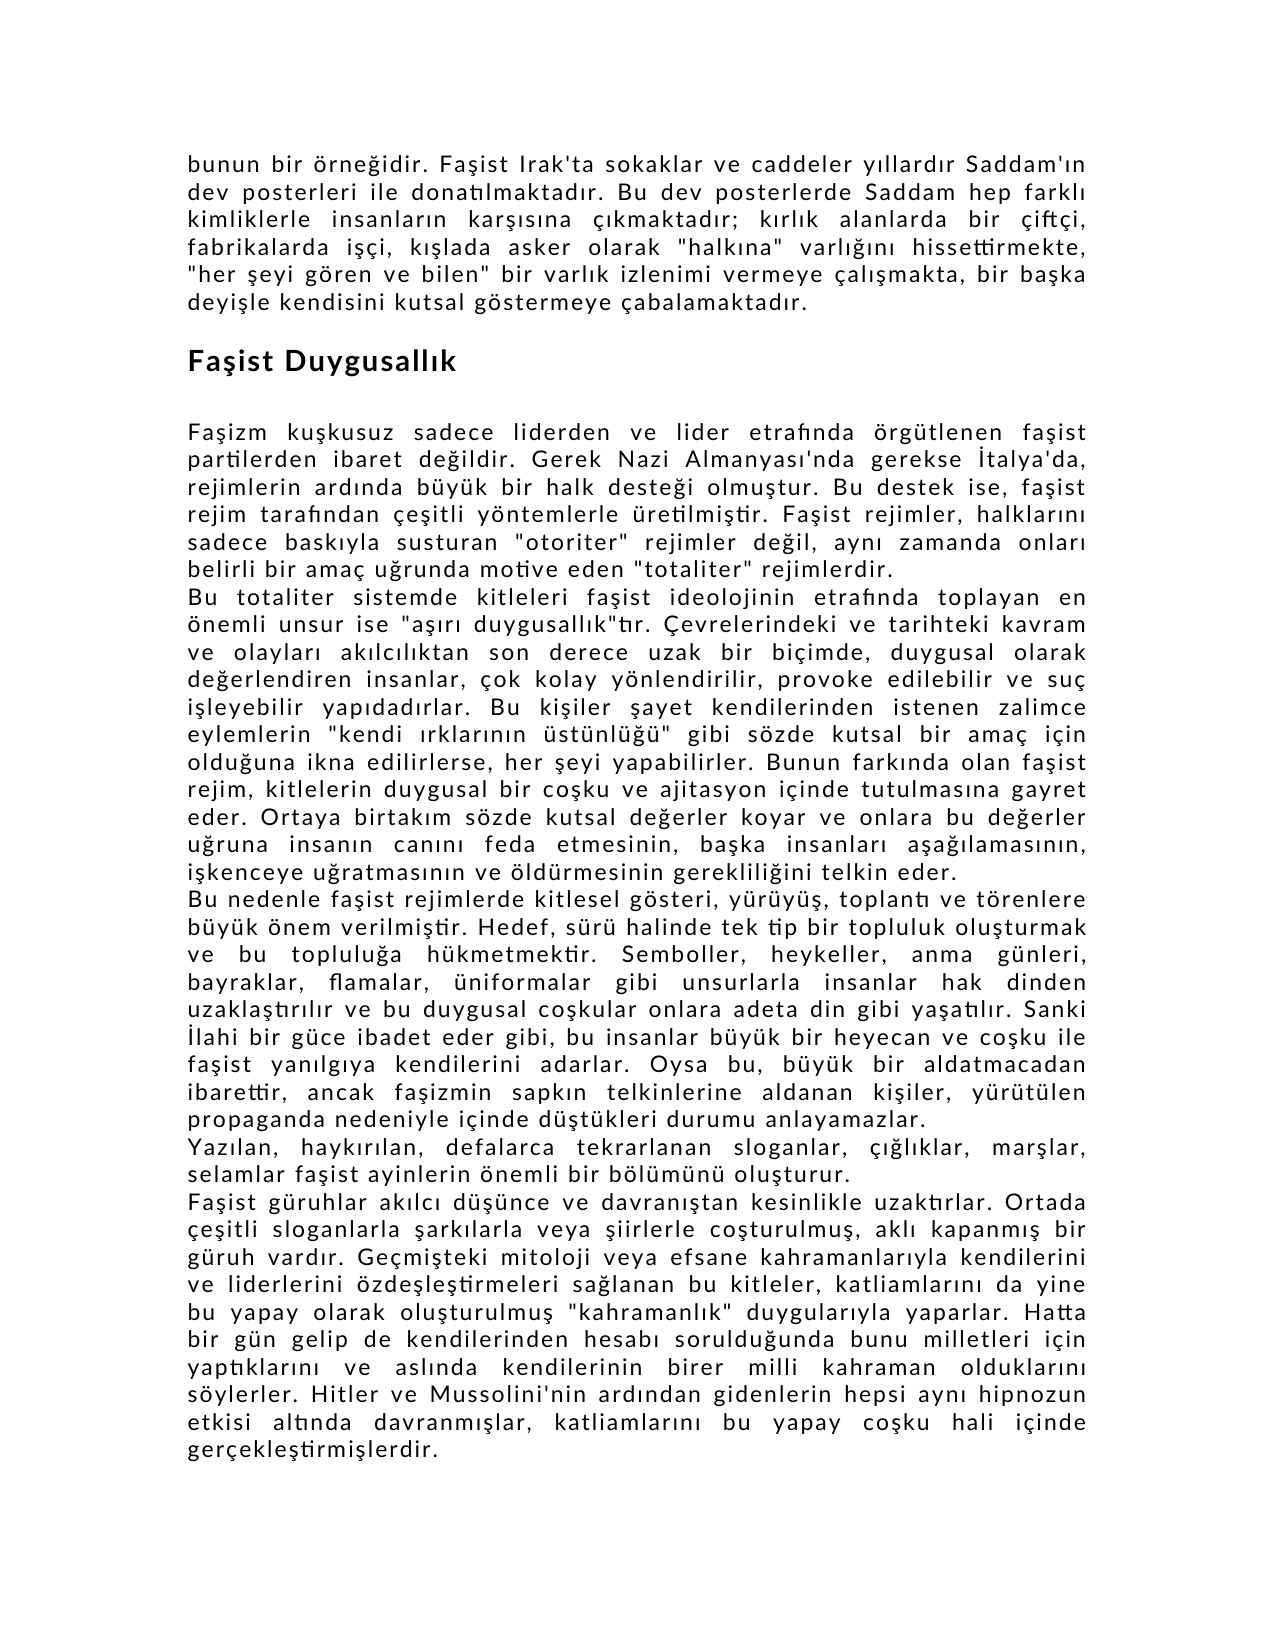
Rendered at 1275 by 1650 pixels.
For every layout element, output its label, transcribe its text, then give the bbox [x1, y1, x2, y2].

text Faşizm kuşkusuz sadece liderden ve lider etrafında örgütlenen faşist partilerden ibaret değildir. Gerek Nazi Almanyası'nda gerekse İtalya'da, rejimlerin ardında büyük bir halk desteği olmuştur. Bu destek ise, faşist rejim tarafından çeşitli yöntemlerle üretilmiştir. Faşist rejimler, halklarını sadece baskıyla susturan "otoriter" rejimler değil, aynı zamanda onları belirli bir amaç uğrunda motive eden "totaliter" rejimlerdir. [187, 417, 1087, 582]
text Faşist güruhlar akılcı düşünce ve davranıştan kesinlikle uzaktırlar. Ortada çeşitli sloganlarla şarkılarla veya şiirlerle coşturulmuş, aklı kapanmış bir güruh vardır. Geçmişteki mitoloji veya efsane kahramanlarıyla kendilerini ve liderlerini özdeşleştirmeleri sağlanan bu kitleler, katliamlarını da yine bu yapay olarak oluşturulmuş "kahramanlık" duygularıyla yaparlar. Hatta bir gün gelip de kendilerinden hesabı sorulduğunda bunu milletleri için yaptıklarını ve aslında kendilerinin birer milli kahraman olduklarını söylerler. Hitler ve Mussolini'nin ardından gidenlerin hepsi aynı hipnozun etkisi altında davranmışlar, katliamlarını bu yapay coşku hali içinde gerçekleştirmişlerdir. [187, 1187, 1087, 1462]
text Bu nedenle faşist rejimlerde kitlesel gösteri, yürüyüş, toplantı ve törenlere büyük önem verilmiştir. Hedef, sürü halinde tek tip bir topluluk oluşturmak ve bu topluluğa hükmetmektir. Semboller, heykeller, anma günleri, bayraklar, flamalar, üniformalar gibi unsurlarla insanlar hak dinden uzaklaştırılır ve bu duygusal coşkular onlara adeta din gibi yaşatılır. Sanki İlahi bir güce ibadet eder gibi, bu insanlar büyük bir heyecan ve coşku ile faşist yanılgıya kendilerini adarlar. Oysa bu, büyük bir aldatmacadan ibarettir, ancak faşizmin sapkın telkinlerine aldanan kişiler, yürütülen propaganda nedeniyle içinde düştükleri durumu anlayamazlar. [187, 885, 1087, 1132]
text bunun bir örneğidir. Faşist Irak'ta sokaklar ve caddeler yıllardır Saddam'ın dev posterleri ile donatılmaktadır. Bu dev posterlerde Saddam hep farklı kimliklerle insanların karşısına çıkmaktadır; kırlık alanlarda bir çiftçi, fabrikalarda işçi, kışlada asker olarak "halkına" varlığını hissettirmekte, "her şeyi gören ve bilen" bir varlık izlenimi vermeye çalışmakta, bir başka deyişle kendisini kutsal göstermeye çabalamaktadır. [187, 150, 1087, 315]
text Bu totaliter sistemde kitleleri faşist ideolojinin etrafında toplayan en önemli unsur ise "aşırı duygusallık"tır. Çevrelerindeki ve tarihteki kavram ve olayları akılcılıktan son derece uzak bir biçimde, duygusal olarak değerlendiren insanlar, çok kolay yönlendirilir, provoke edilebilir ve suç işleyebilir yapıdadırlar. Bu kişiler şayet kendilerinden istenen zalimce eylemlerin "kendi ırklarının üstünlüğü" gibi sözde kutsal bir amaç için olduğuna ikna edilirlerse, her şeyi yapabilirler. Bunun farkında olan faşist rejim, kitlelerin duygusal bir coşku ve ajitasyon içinde tutulmasına gayret eder. Ortaya birtakım sözde kutsal değerler koyar ve onlara bu değerler uğruna insanın canını feda etmesinin, başka insanları aşağılamasının, işkenceye uğratmasının ve öldürmesinin gerekliliğini telkin eder. [187, 582, 1087, 885]
text Faşist Duygusallık [187, 342, 1087, 377]
text Yazılan, haykırılan, defalarca tekrarlanan sloganlar, çığlıklar, marşlar, selamlar faşist ayinlerin önemli bir bölümünü oluşturur. [187, 1132, 1087, 1187]
